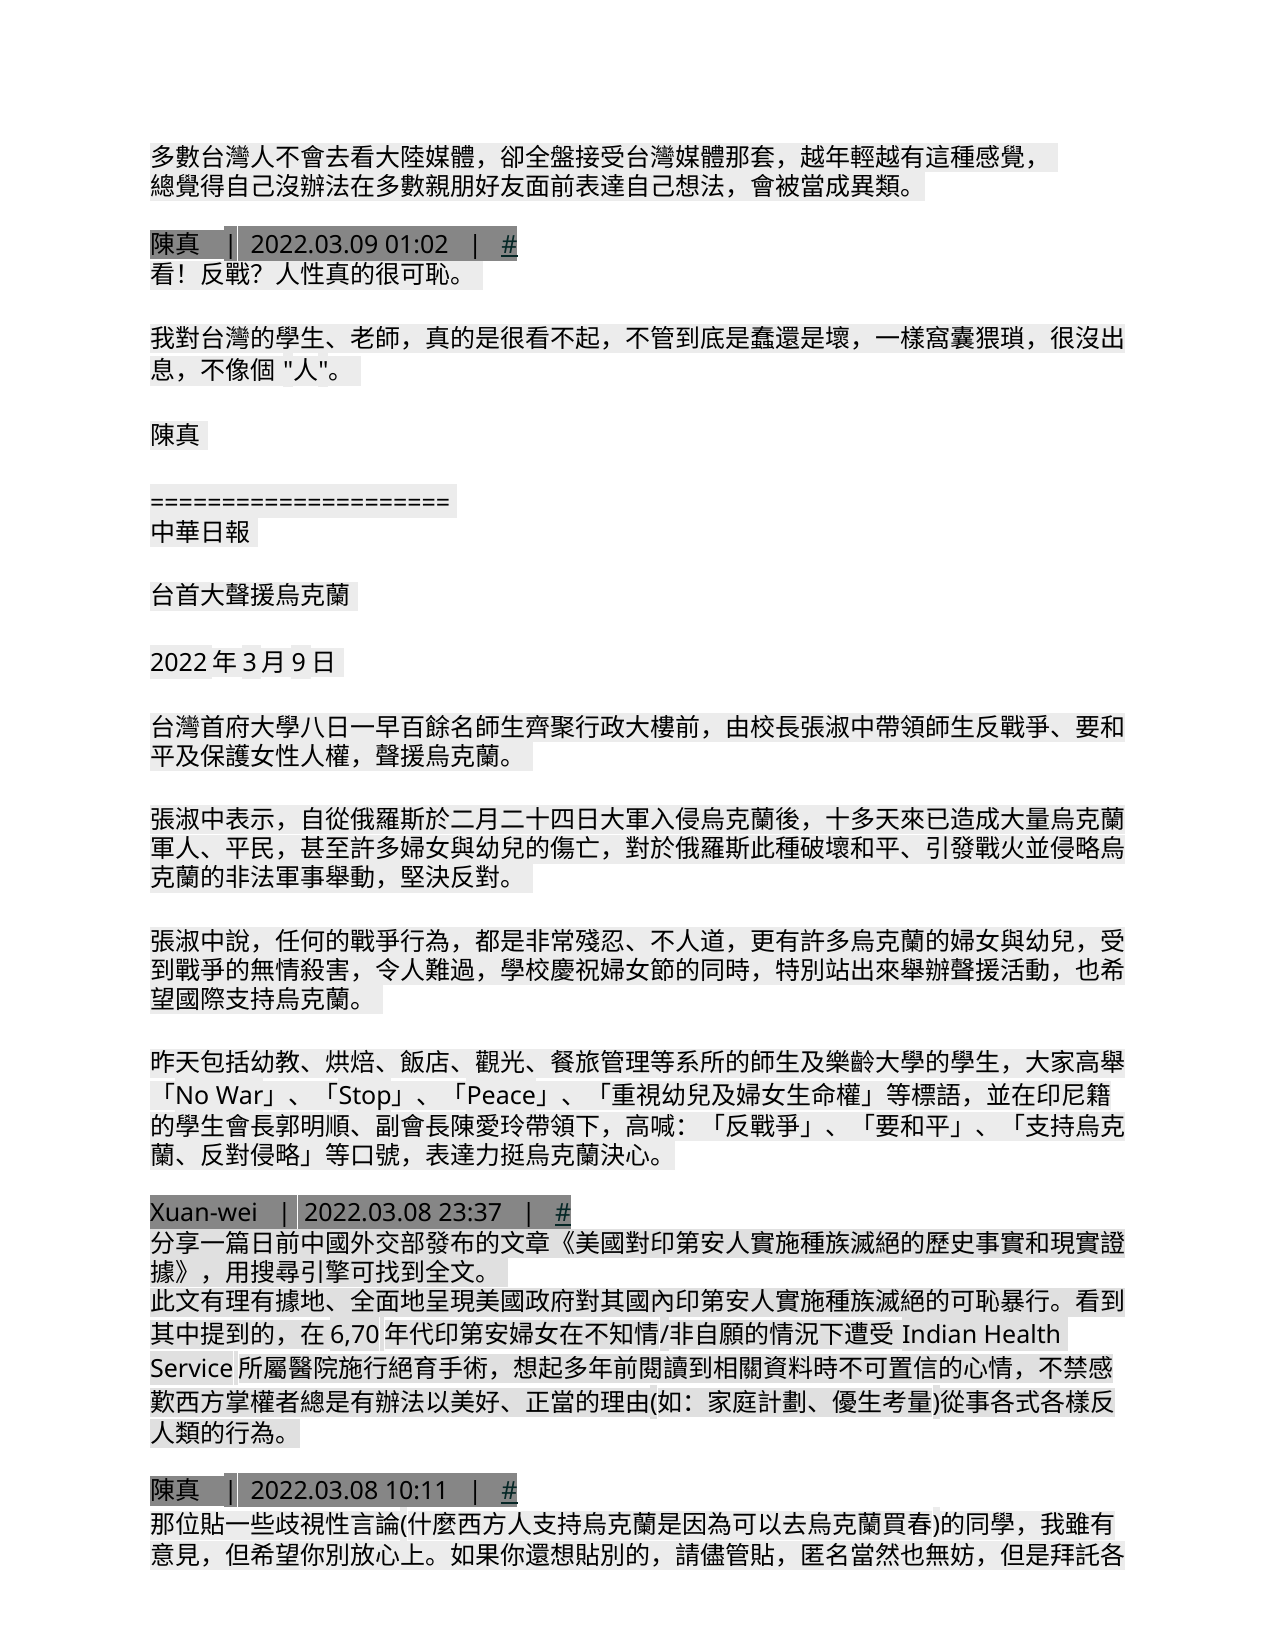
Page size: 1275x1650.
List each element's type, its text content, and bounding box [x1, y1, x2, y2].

text 陳真 | 2022.03.09 01:02 | # [150, 226, 1125, 261]
text 台灣媒體幾乎是西方觀點，媒體大多是為政治和金主服務，很多台灣人被操弄還認為自己很聰明。 最近還有挺烏克蘭遊行和捐款，烏克蘭跟台灣有什麼關係，有幫過台灣嗎？ 北港遊行力挺鳥克蘭 拜媽祖祈求世界和平 https://youtu.be/Yo4QBTy_Yfs 台灣人善心再次大噴發烏克蘭捐款專戶五天衝3億元 https://youtu.be/iJhYY8gcCCg 分享一個台灣媒體看不到的，俄羅斯女生對俄烏戰爭的觀點， 主持人：俄烏發生的起因你怎麼看？ 受訪者：2014年烏克蘭威脅俄羅斯安全，第一件事就是烏克蘭政府說希望加入北約，如果加入北約導彈就會部屬在俄羅斯邊界，俄羅斯政府擔心安全，第二件事情是烏克蘭不希望頓巴斯獨立，八年間頓巴斯遭到導彈襲擊，但別的國家不管這件事，俄羅斯管，因為頓巴斯有很多俄羅斯人，烏克蘭政府也用槍用坦克用軍機在頓巴斯，為什麼別的國家都沒說。 主持人：你覺得制裁對俄羅斯來說公平嗎？ 受訪者：不公平，戰爭不是一個好事情，但美國侵略很多國家，別的國家都沒有實施什麼制裁，俄羅斯旁邊有兩個國家，亞美尼亞和阿塞拜疆，也有戰爭但西方國家不管這件事。 制裁重压下的俄罗斯青年：愤怒 屈辱 不公！ https://www.bilibili.com/video/BV11r4y1z7ox?from=search&;seid=10818746327305231266&;spm_id_from=333.337.0.0 另外，因為有親戚在大陸工作生活，知道有bilibili、今日頭條、微博等網站，發現同一件事報導會與台灣媒體大不相同，例如過年期間中國男足輸給越南，很多人很氣憤，砸重金養男足，都可以住豪宅開名車，卻是一直輸球，相較於沒砸重金中國女足，贏日本、南韓最後得到亞洲盃冠軍，尤其南韓那場從0-2到3-2逆轉勝，拚搏精神讓人感動，但台灣媒體卻只看到女足贏有人接機，男足輸沒人理，還有人在男足飯店放鞭炮，顯得大陸人很現實和沒水準。 500人迎陸女足載譽歸國 男足全程無人理 https://www.youtube.com/watch?v=BjF_Iu-nN7Y 多數台灣人不會去看大陸媒體，卻全盤接受台灣媒體那套，越年輕越有這種感覺， 總覺得自己沒辦法在多數親朋好友面前表達自己想法，會被當成異類。 [150, 75, 1125, 201]
text Xuan-wei | 2022.03.08 23:37 | # [150, 1195, 1125, 1229]
text 看！反戰？人性真的很可恥。 我對台灣的學生、老師，真的是很看不起，不管到底是蠢還是壞，一樣窩囊猥瑣，很沒出息，不像個 "人"。 陳真 ===================== 中華日報 台首大聲援烏克蘭 2022年3月9日 台灣首府大學八日一早百餘名師生齊聚行政大樓前，由校長張淑中帶領師生反戰爭、要和平及保護女性人權，聲援烏克蘭。 張淑中表示，自從俄羅斯於二月二十四日大軍入侵烏克蘭後，十多天來已造成大量烏克蘭軍人、平民，甚至許多婦女與幼兒的傷亡，對於俄羅斯此種破壞和平、引發戰火並侵略烏克蘭的非法軍事舉動，堅決反對。 張淑中說，任何的戰爭行為，都是非常殘忍、不人道，更有許多烏克蘭的婦女與幼兒，受到戰爭的無情殺害，令人難過，學校慶祝婦女節的同時，特別站出來舉辦聲援活動，也希望國際支持烏克蘭。 昨天包括幼教、烘焙、飯店、觀光、餐旅管理等系所的師生及樂齡大學的學生，大家高舉「No War」、「Stop」、「Peace」、「重視幼兒及婦女生命權」等標語，並在印尼籍的學生會長郭明順、副會長陳愛玲帶領下，高喊：「反戰爭」、「要和平」、「支持烏克蘭、反對侵略」等口號，表達力挺烏克蘭決心。 [150, 261, 1125, 1170]
text 分享一篇日前中國外交部發布的文章《美國對印第安人實施種族滅絕的歷史事實和現實證據》，用搜尋引擎可找到全文。 此文有理有據地、全面地呈現美國政府對其國內印第安人實施種族滅絕的可恥暴行。看到其中提到的，在6,70年代印第安婦女在不知情/非自願的情況下遭受 Indian Health Service所屬醫院施行絕育手術，想起多年前閱讀到相關資料時不可置信的心情，不禁感歎西方掌權者總是有辦法以美好、正當的理由(如：家庭計劃、優生考量)從事各式各樣反人類的行為。 [150, 1229, 1125, 1448]
text 陳真 | 2022.03.08 10:11 | # [150, 1473, 1125, 1507]
text 那位貼一些歧視性言論(什麼西方人支持烏克蘭是因為可以去烏克蘭買春)的同學，我雖有意見，但希望你別放心上。如果你還想貼別的，請儘管貼，匿名當然也無妨，但是拜託各位不要便宜行事，對於轉貼內容宜多加查證及選擇，很多所謂網紅，言論含水量太高，不可靠，甚至充滿偏見與歧視。 巴勒網沒法做到百分之百正確無誤，但是都會盡力查證，不會信口開河，也不會過度評價，更不會容忍法西斯言論或過於腦殘的言論。巴勒網嚴格管控言論，但是，這才是真正的百分之百言論自由。說鬼話說鳥話說蠢話，那不叫自由；那種言論，有害無益。 [150, 1507, 1125, 1570]
